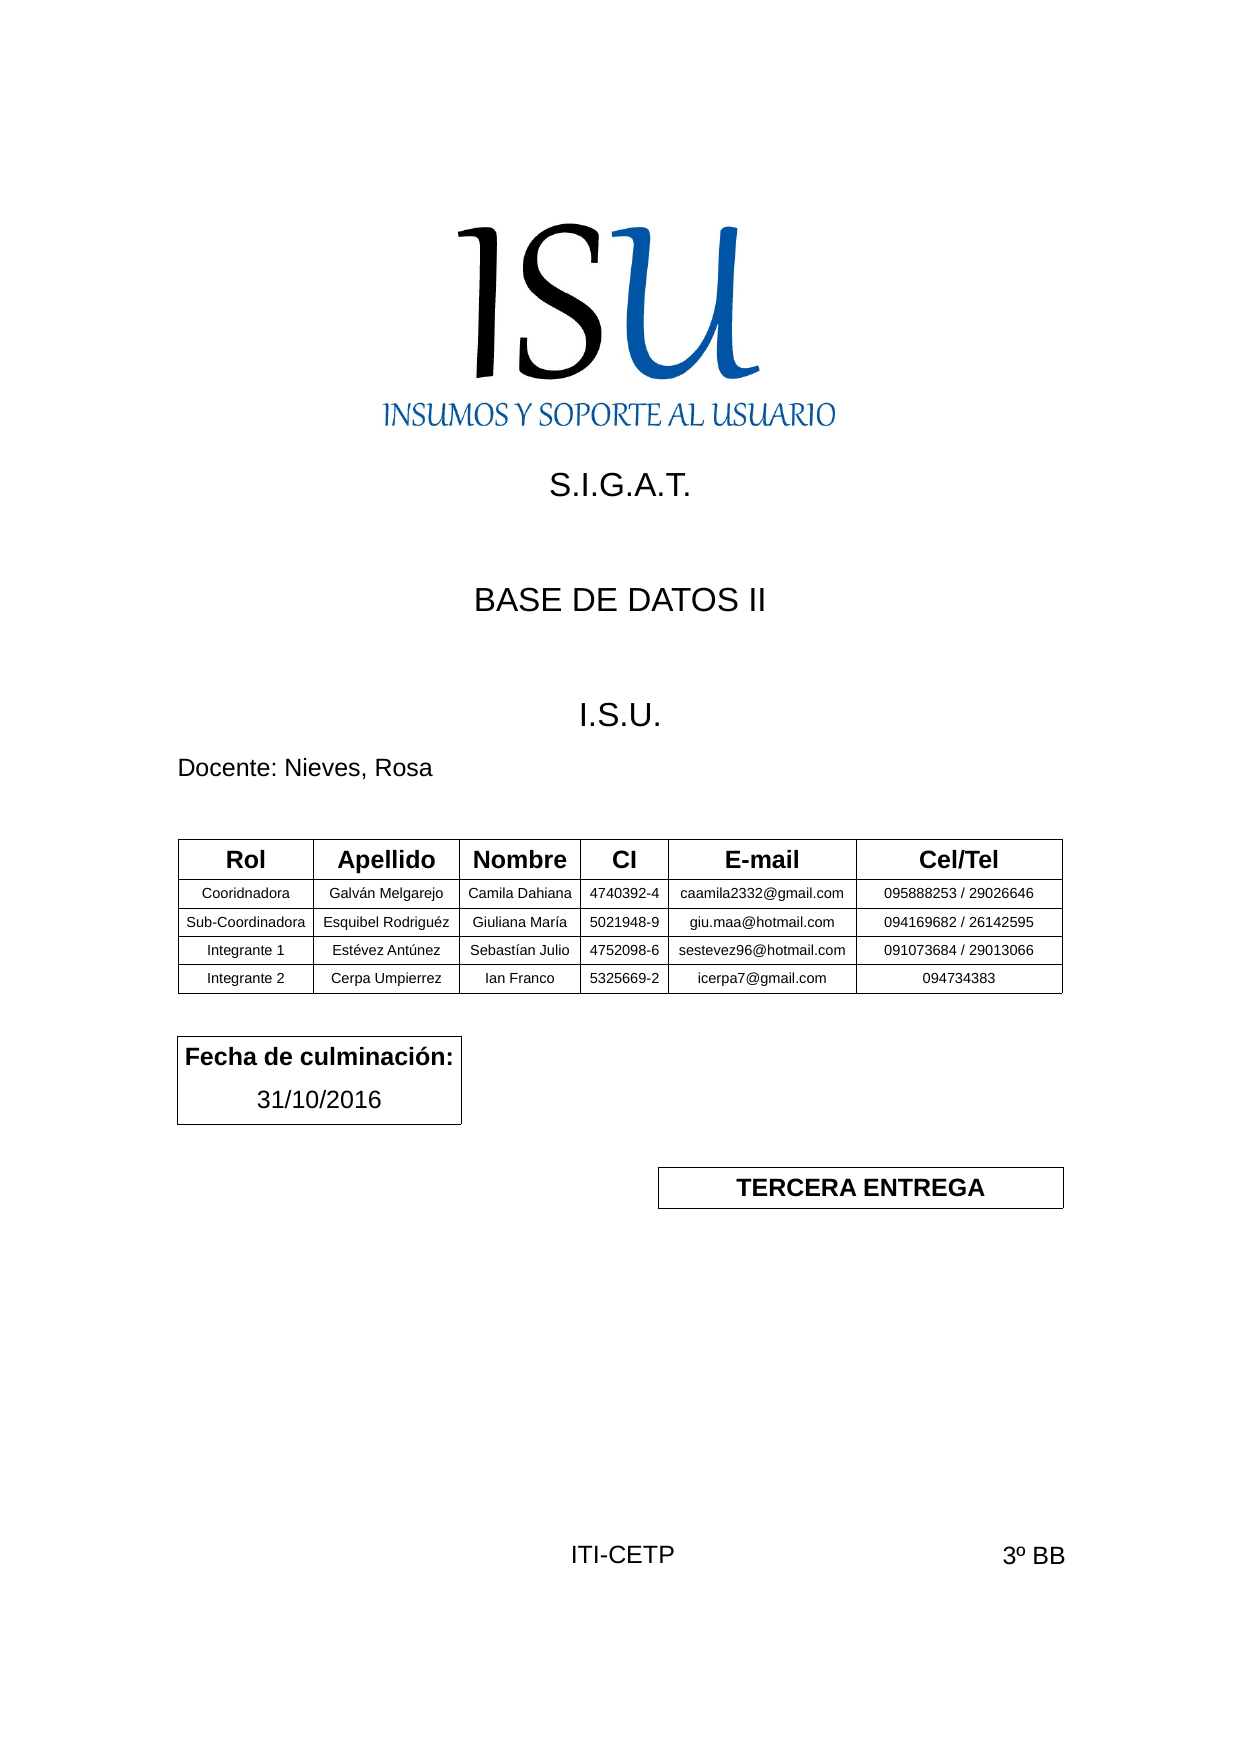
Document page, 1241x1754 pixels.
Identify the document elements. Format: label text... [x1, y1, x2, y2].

table_header Cel/Tel [857, 840, 1062, 879]
table_header Rol [179, 840, 313, 879]
table_cell Esquibel Rodriguéz [314, 909, 459, 936]
table_cell Cooridnadora [179, 880, 313, 908]
table_cell 091073684 / 29013066 [857, 937, 1062, 964]
table_cell Integrante 1 [179, 937, 313, 964]
table_cell Sebastían Julio [460, 937, 580, 964]
table_cell Cerpa Umpierrez [314, 965, 459, 993]
table_header CI [581, 840, 668, 879]
text S.I.G.A.T. [177, 465, 1063, 503]
table_cell 094169682 / 26142595 [857, 909, 1062, 936]
table_cell Sub-Coordinadora [179, 909, 313, 936]
picture [354, 178, 870, 465]
table_cell giu.maa@hotmail.com [669, 909, 856, 936]
table_cell Giuliana María [460, 909, 580, 936]
text I.S.U. [177, 695, 1063, 733]
text Docente: Nieves, Rosa [177, 753, 1063, 781]
table_header Fecha de culminación: 31/10/2016 [178, 1037, 461, 1124]
table_cell 095888253 / 29026646 [857, 880, 1062, 908]
table_cell sestevez96@hotmail.com [669, 937, 856, 964]
table_cell icerpa7@gmail.com [669, 965, 856, 993]
table_cell 5021948-9 [581, 909, 668, 936]
table_cell 4740392-4 [581, 880, 668, 908]
table_cell Ian Franco [460, 965, 580, 993]
table_cell 094734383 [857, 965, 1062, 993]
table_header TERCERA ENTREGA [659, 1168, 1063, 1207]
table_cell 4752098-6 [581, 937, 668, 964]
text BASE DE DATOS II [177, 580, 1063, 618]
table_header Nombre [460, 840, 580, 879]
table_cell Integrante 2 [179, 965, 313, 993]
table_header E-mail [669, 840, 856, 879]
table_cell caamila2332@gmail.com [669, 880, 856, 908]
table_cell Camila Dahiana [460, 880, 580, 908]
table_header Apellido [314, 840, 459, 879]
table_cell 5325669-2 [581, 965, 668, 993]
table_cell Galván Melgarejo [314, 880, 459, 908]
table_cell Estévez Antúnez [314, 937, 459, 964]
